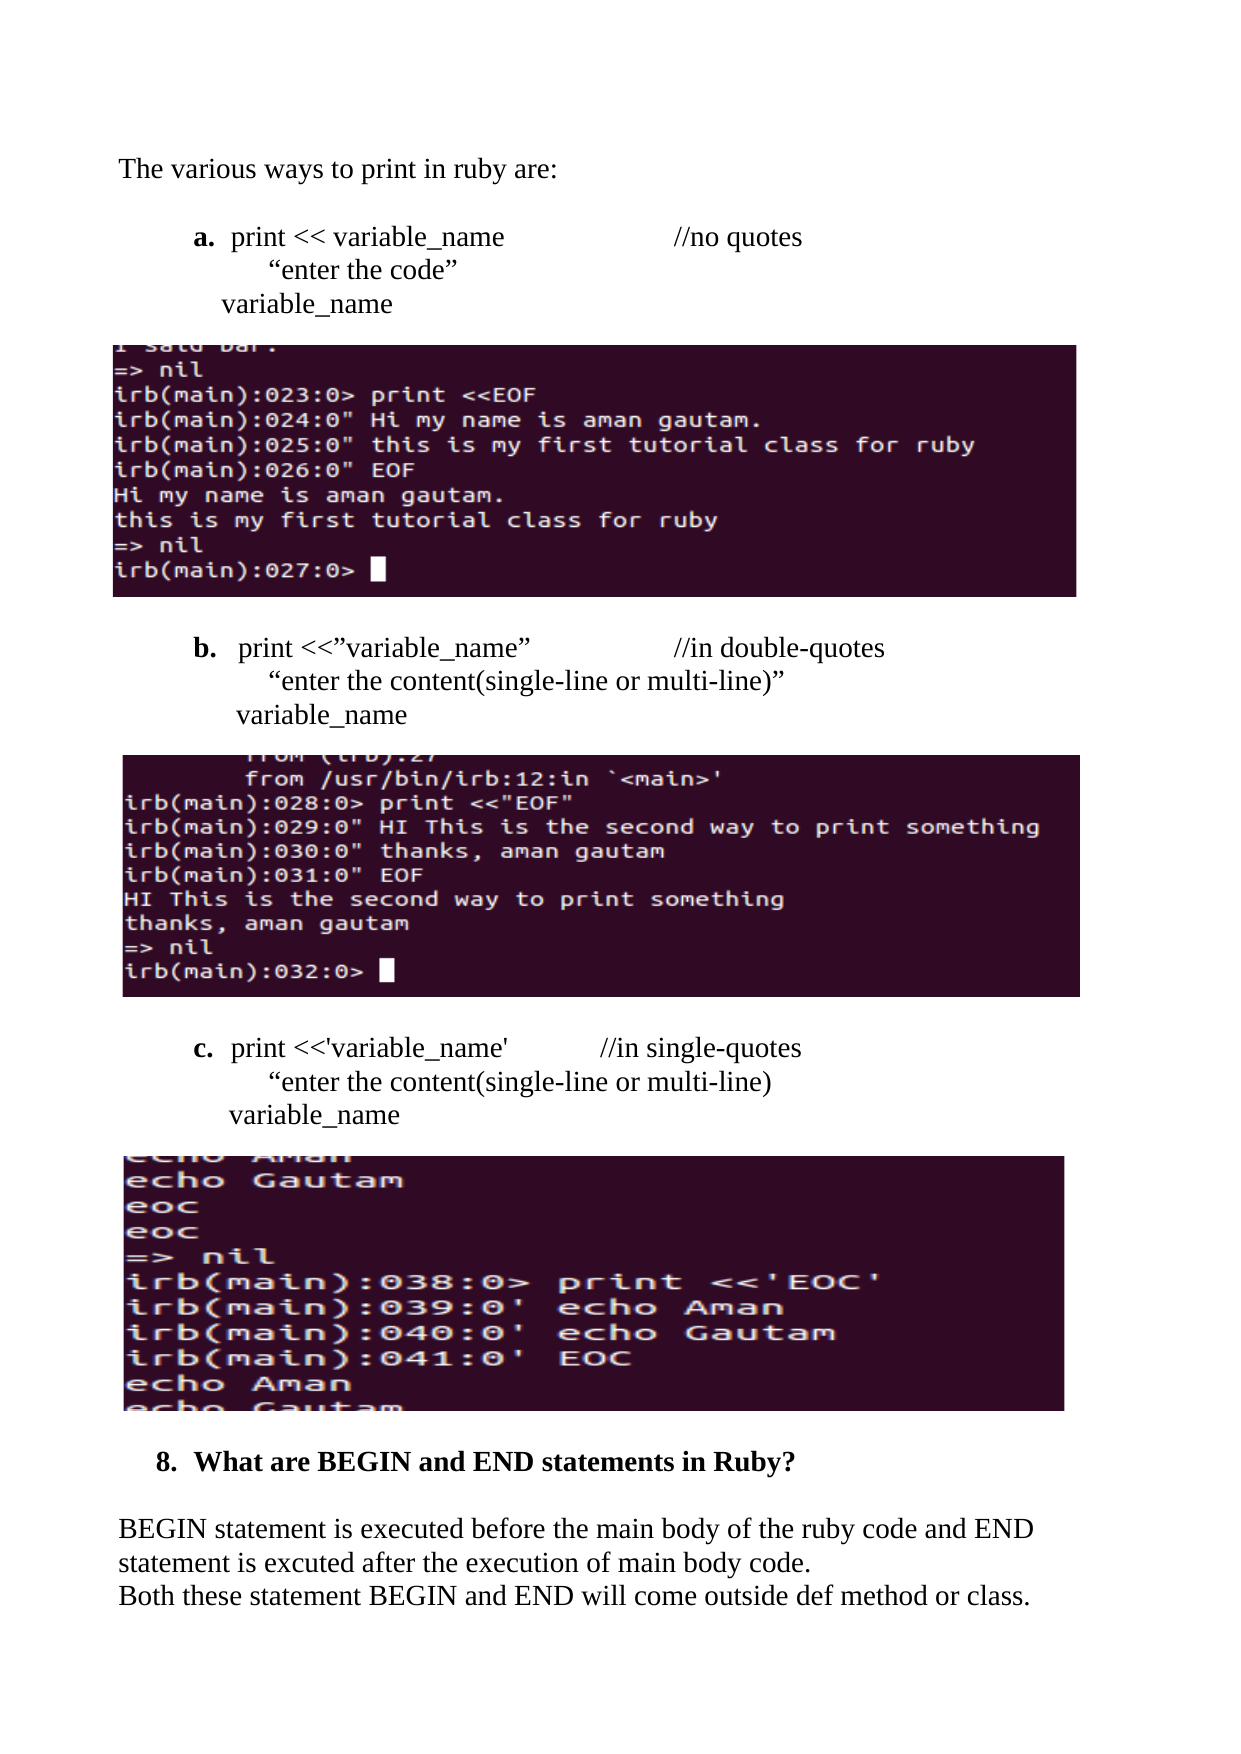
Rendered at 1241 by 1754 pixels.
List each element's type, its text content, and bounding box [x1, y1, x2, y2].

list print << variable_name //no quotes [193, 219, 1122, 252]
text variable_name [118, 1097, 1122, 1131]
list “enter the content(single-line or multi-line) [231, 1064, 1122, 1097]
text variable_name [118, 286, 1122, 630]
list “enter the code” [231, 252, 1122, 286]
text The various ways to print in ruby are: [118, 152, 1122, 185]
list “enter the content(single-line or multi-line)” [231, 663, 1122, 697]
picture [123, 1300, 205, 1411]
list What are BEGIN and END statements in Ruby? [156, 1444, 1122, 1478]
text variable_name [118, 697, 1122, 730]
list print <<'variable_name' //in single-quotes [193, 1030, 1122, 1064]
list print <<”variable_name” //in double-quotes [193, 630, 1122, 663]
text Both these statement BEGIN and END will come outside def method or class. [118, 1578, 1122, 1612]
text BEGIN statement is executed before the main body of the ruby code and END statement is excuted after the execution of main body code. [118, 1511, 1122, 1578]
